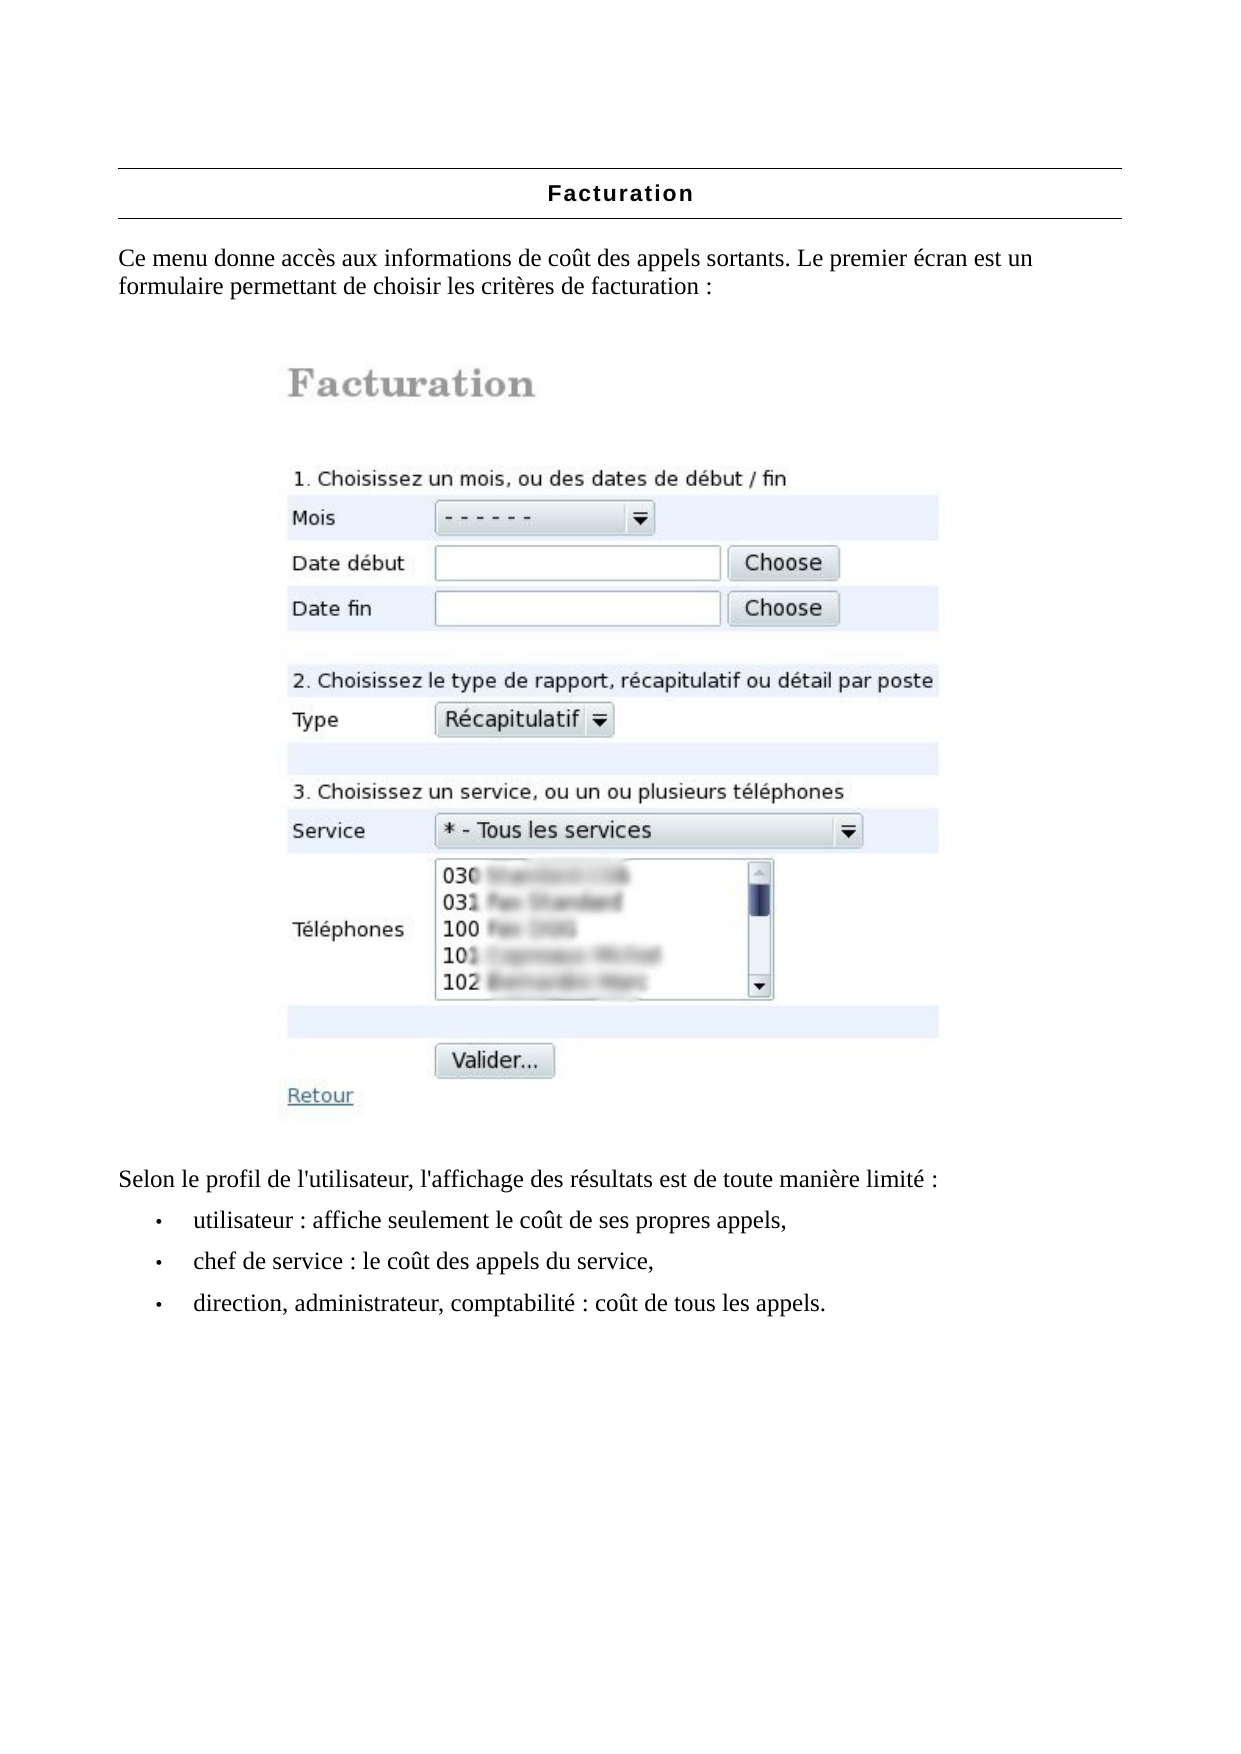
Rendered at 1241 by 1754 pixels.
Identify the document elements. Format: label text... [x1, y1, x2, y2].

list direction, administrateur, comptabilité : coût de tous les appels. [156, 1288, 1122, 1316]
text Ce menu donne accès aux informations de coût des appels sortants. Le premier écran est un formulaire permettant de choisir les critères de facturation : [118, 243, 1122, 300]
subtitle Facturation [118, 169, 1122, 218]
list chef de service : le coût des appels du service, [156, 1246, 1122, 1275]
text Selon le profil de l'utilisateur, l'affichage des résultats est de toute manière limité : [118, 1164, 1122, 1193]
picture [277, 353, 964, 1123]
list utilisateur : affiche seulement le coût de ses propres appels, [156, 1205, 1122, 1234]
